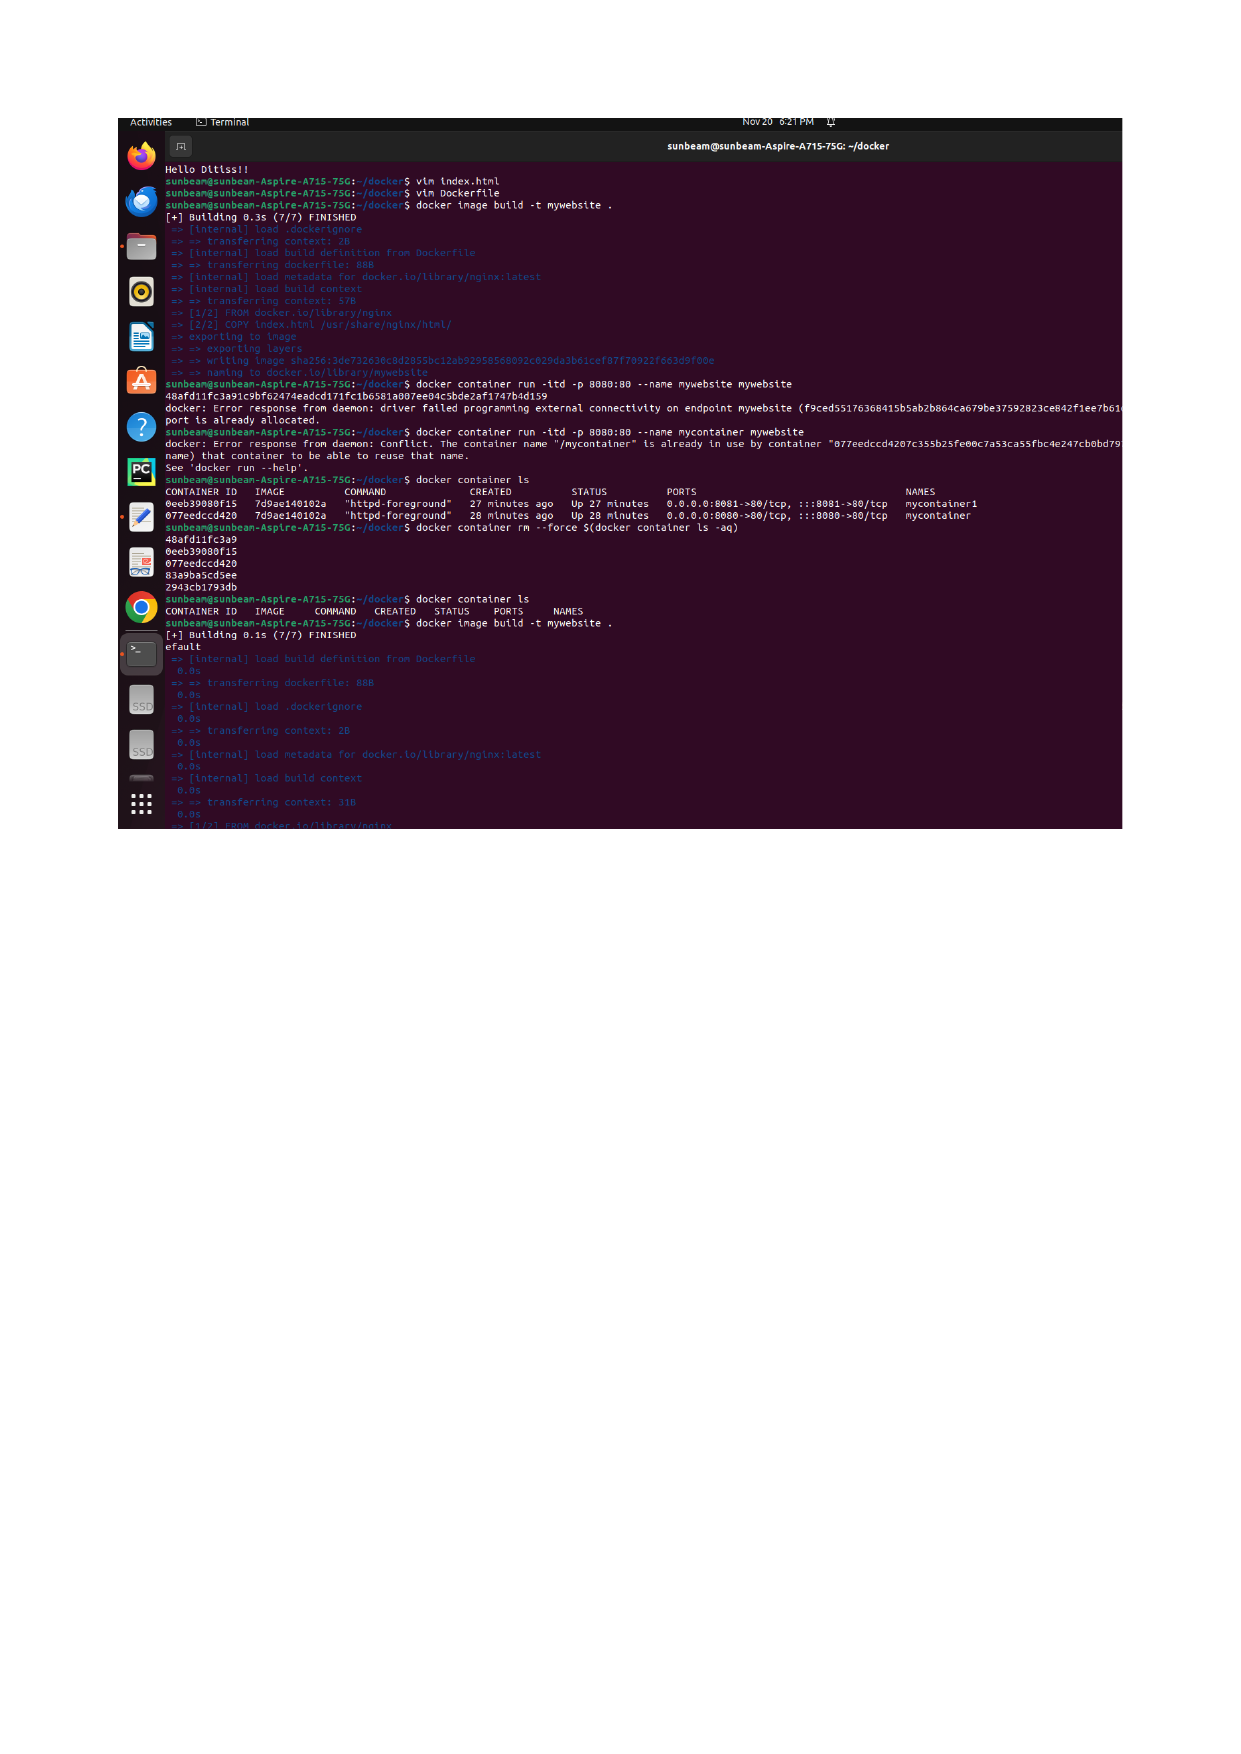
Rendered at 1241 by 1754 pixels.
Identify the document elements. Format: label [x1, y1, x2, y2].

picture [118, 118, 1123, 829]
